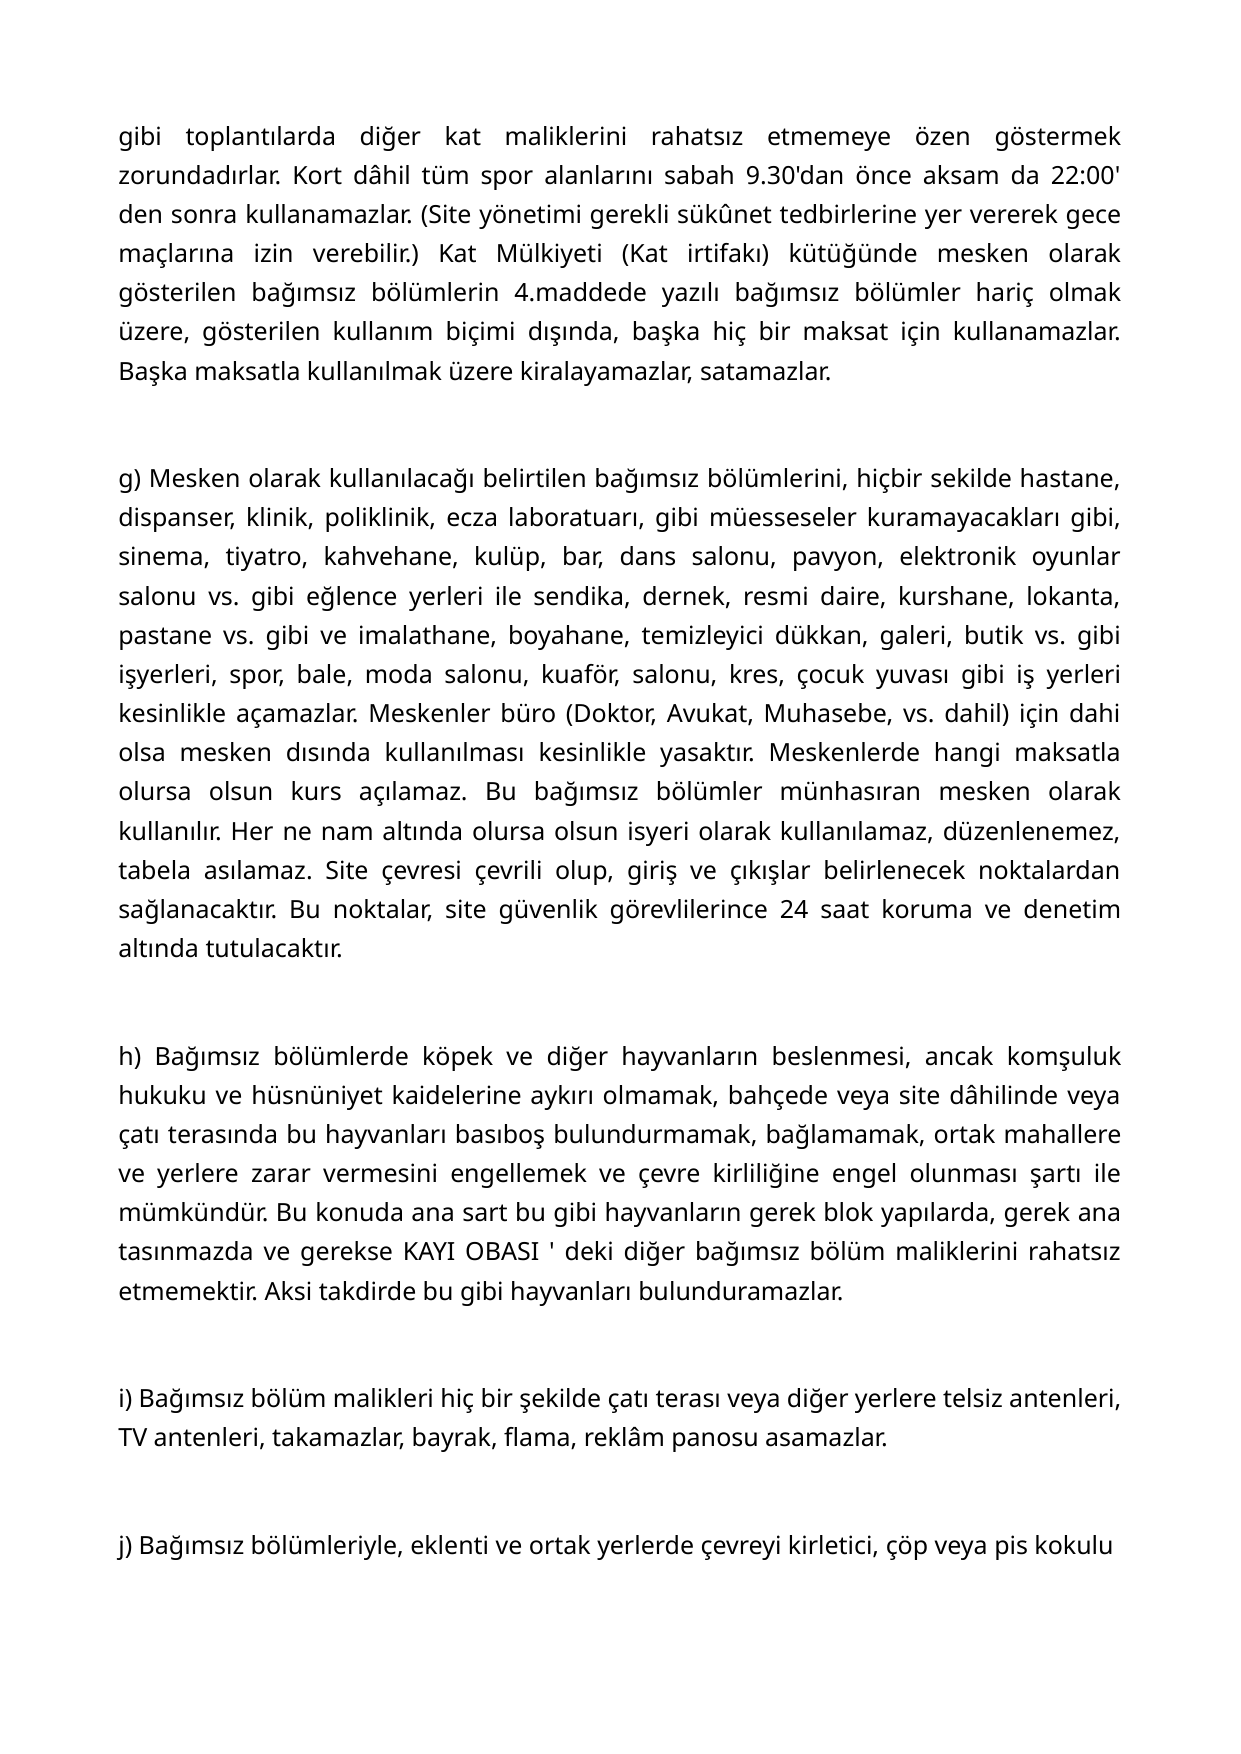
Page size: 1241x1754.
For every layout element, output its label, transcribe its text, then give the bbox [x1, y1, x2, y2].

text i) Bağımsız bölüm malikleri hiç bir şekilde çatı terası veya diğer yerlere telsiz antenleri, TV antenleri, takamazlar, bayrak, flama, reklâm panosu asamazlar. [118, 1381, 1122, 1454]
text g) Mesken olarak kullanılacağı belirtilen bağımsız bölümlerini, hiçbir sekilde hastane, dispanser, klinik, poliklinik, ecza laboratuarı, gibi müesseseler kuramayacakları gibi, sinema, tiyatro, kahvehane, kulüp, bar, dans salonu, pavyon, elektronik oyunlar salonu vs. gibi eğlence yerleri ile sendika, dernek, resmi daire, kurshane, lokanta, pastane vs. gibi ve imalathane, boyahane, temizleyici dükkan, galeri, butik vs. gibi işyerleri, spor, bale, moda salonu, kuaför, salonu, kres, çocuk yuvası gibi iş yerleri kesinlikle açamazlar. Meskenler büro (Doktor, Avukat, Muhasebe, vs. dahil) için dahi olsa mesken dısında kullanılması kesinlikle yasaktır. Meskenlerde hangi maksatla olursa olsun kurs açılamaz. Bu bağımsız bölümler münhasıran mesken olarak kullanılır. Her ne nam altında olursa olsun isyeri olarak kullanılamaz, düzenlenemez, tabela asılamaz. Site çevresi çevrili olup, giriş ve çıkışlar belirlenecek noktalardan sağlanacaktır. Bu noktalar, site güvenlik görevlilerince 24 saat koruma ve denetim altında tutulacaktır. [118, 461, 1122, 965]
text j) Bağımsız bölümleriyle, eklenti ve ortak yerlerde çevreyi kirletici, çöp veya pis kokulu [118, 1527, 1122, 1561]
text h) Bağımsız bölümlerde köpek ve diğer hayvanların beslenmesi, ancak komşuluk hukuku ve hüsnüniyet kaidelerine aykırı olmamak, bahçede veya site dâhilinde veya çatı terasında bu hayvanları basıboş bulundurmamak, bağlamamak, ortak mahallere ve yerlere zarar vermesini engellemek ve çevre kirliliğine engel olunması şartı ile mümkündür. Bu konuda ana sart bu gibi hayvanların gerek blok yapılarda, gerek ana tasınmazda ve gerekse KAYI OBASI ' deki diğer bağımsız bölüm maliklerini rahatsız etmemektir. Aksi takdirde bu gibi hayvanları bulunduramazlar. [118, 1038, 1122, 1307]
text gibi toplantılarda diğer kat maliklerini rahatsız etmemeye özen göstermek zorundadırlar. Kort dâhil tüm spor alanlarını sabah 9.30'dan önce aksam da 22:00' den sonra kullanamazlar. (Site yönetimi gerekli sükûnet tedbirlerine yer vererek gece maçlarına izin verebilir.) Kat Mülkiyeti (Kat irtifakı) kütüğünde mesken olarak gösterilen bağımsız bölümlerin 4.maddede yazılı bağımsız bölümler hariç olmak üzere, gösterilen kullanım biçimi dışında, başka hiç bir maksat için kullanamazlar. Başka maksatla kullanılmak üzere kiralayamazlar, satamazlar. [118, 118, 1122, 387]
